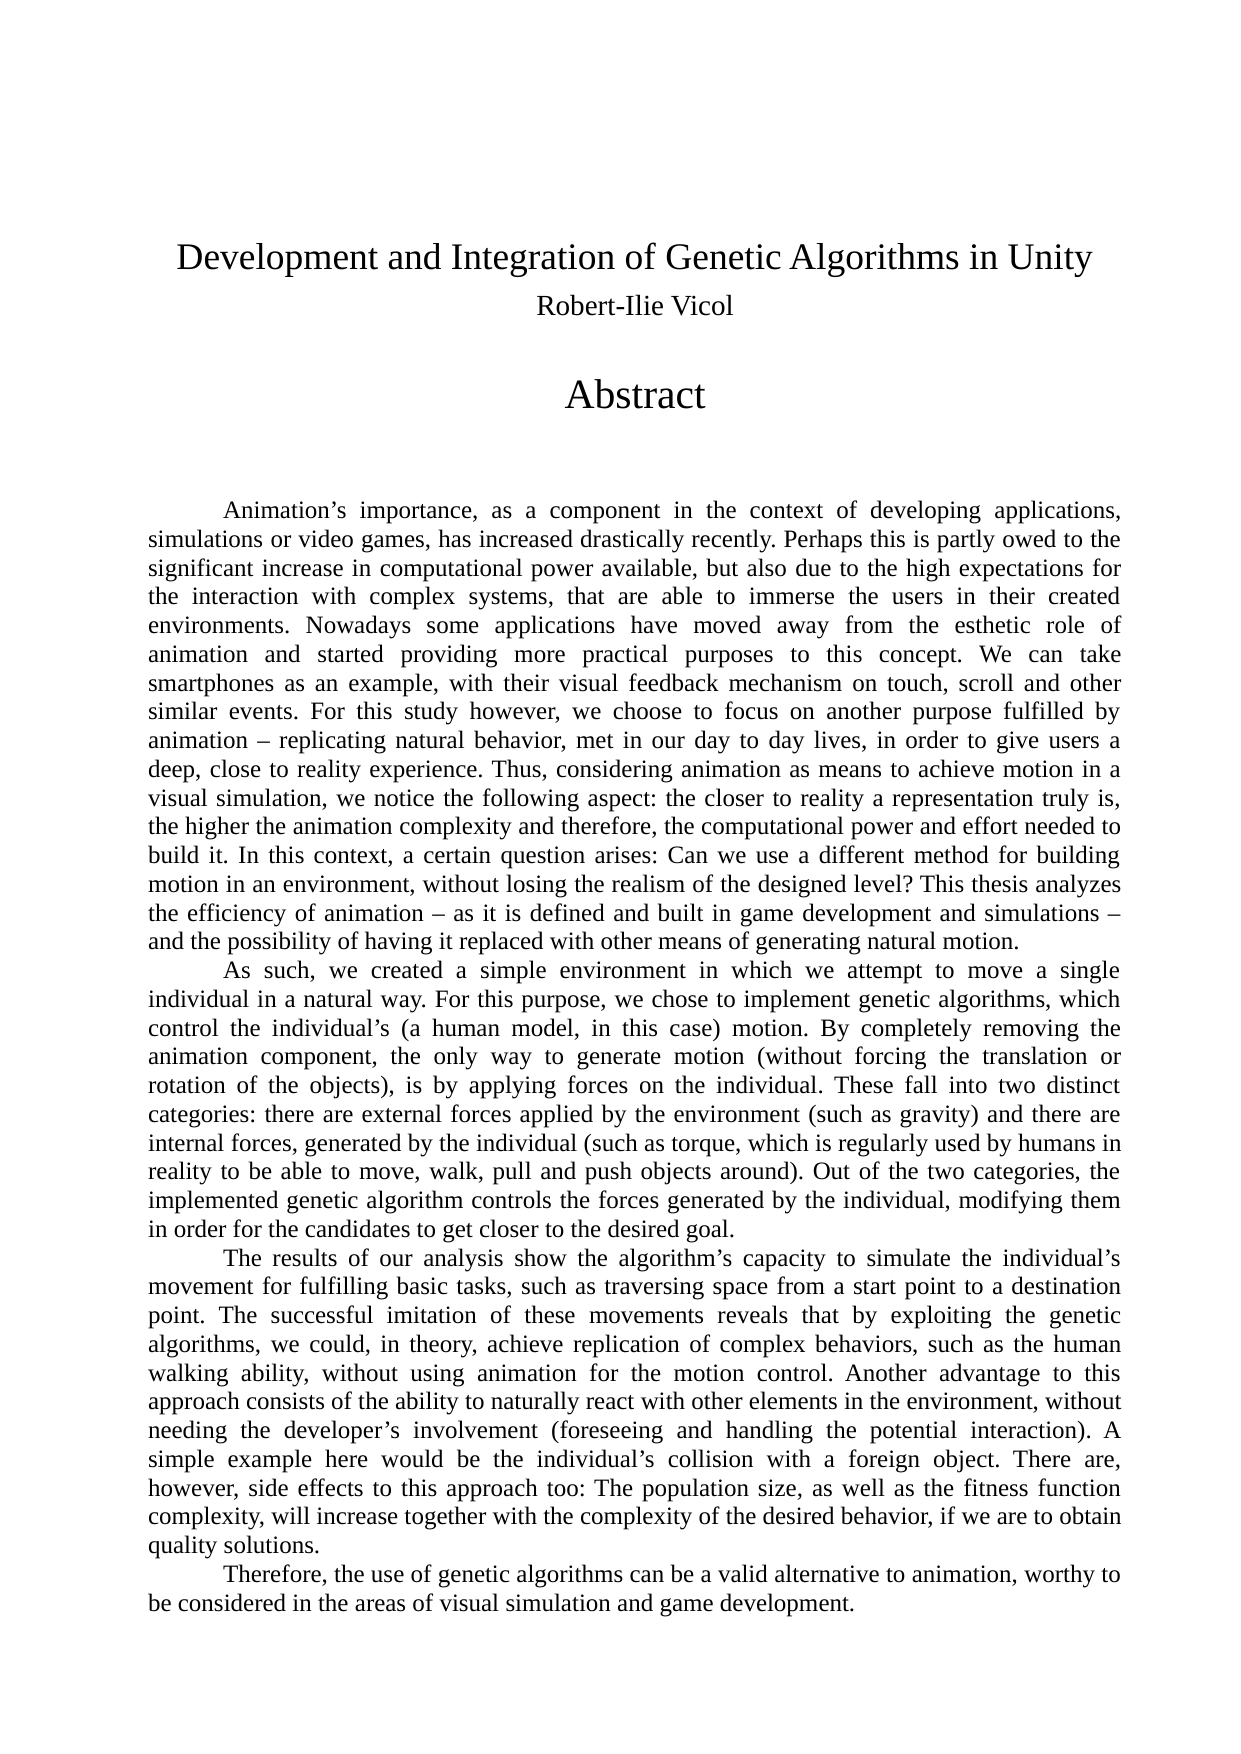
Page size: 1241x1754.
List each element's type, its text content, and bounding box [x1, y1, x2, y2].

text Robert-Ilie Vicol [148, 288, 1122, 322]
text Development and Integration of Genetic Algorithms in Unity [148, 235, 1122, 278]
text The results of our analysis show the algorithm’s capacity to simulate the individual’s movement for fulfilling basic tasks, such as traversing space from a start point to a destination point. The successful imitation of these movements reveals that by exploiting the genetic algorithms, we could, in theory, achieve replication of complex behaviors, such as the human walking ability, without using animation for the motion control. Another advantage to this approach consists of the ability to naturally react with other elements in the environment, without needing the developer’s involvement (foreseeing and handling the potential interaction). A simple example here would be the individual’s collision with a foreign object. There are, however, side effects to this approach too: The population size, as well as the fitness function complexity, will increase together with the complexity of the desired behavior, if we are to obtain quality solutions. [148, 1243, 1122, 1559]
text Therefore, the use of genetic algorithms can be a valid alternative to animation, worthy to be considered in the areas of visual simulation and game development. [148, 1559, 1122, 1616]
text [148, 1616, 1122, 1636]
text Animation’s importance, as a component in the context of developing applications, simulations or video games, has increased drastically recently. Perhaps this is partly owed to the significant increase in computational power available, but also due to the high expectations for the interaction with complex systems, that are able to immerse the users in their created environments. Nowadays some applications have moved away from the esthetic role of animation and started providing more practical purposes to this concept. We can take smartphones as an example, with their visual feedback mechanism on touch, scroll and other similar events. For this study however, we choose to focus on another purpose fulfilled by animation – replicating natural behavior, met in our day to day lives, in order to give users a deep, close to reality experience. Thus, considering animation as means to achieve motion in a visual simulation, we notice the following aspect: the closer to reality a representation truly is, the higher the animation complexity and therefore, the computational power and effort needed to build it. In this context, a certain question arises: Can we use a different method for building motion in an environment, without losing the realism of the designed level? This thesis analyzes the efficiency of animation – as it is defined and built in game development and simulations – and the possibility of having it replaced with other means of generating natural motion. [148, 495, 1122, 955]
text Abstract [148, 369, 1122, 417]
text As such, we created a simple environment in which we attempt to move a single individual in a natural way. For this purpose, we chose to implement genetic algorithms, which control the individual’s (a human model, in this case) motion. By completely removing the animation component, the only way to generate motion (without forcing the translation or rotation of the objects), is by applying forces on the individual. These fall into two distinct categories: there are external forces applied by the environment (such as gravity) and there are internal forces, generated by the individual (such as torque, which is regularly used by humans in reality to be able to move, walk, pull and push objects around). Out of the two categories, the implemented genetic algorithm controls the forces generated by the individual, modifying them in order for the candidates to get closer to the desired goal. [148, 955, 1122, 1243]
